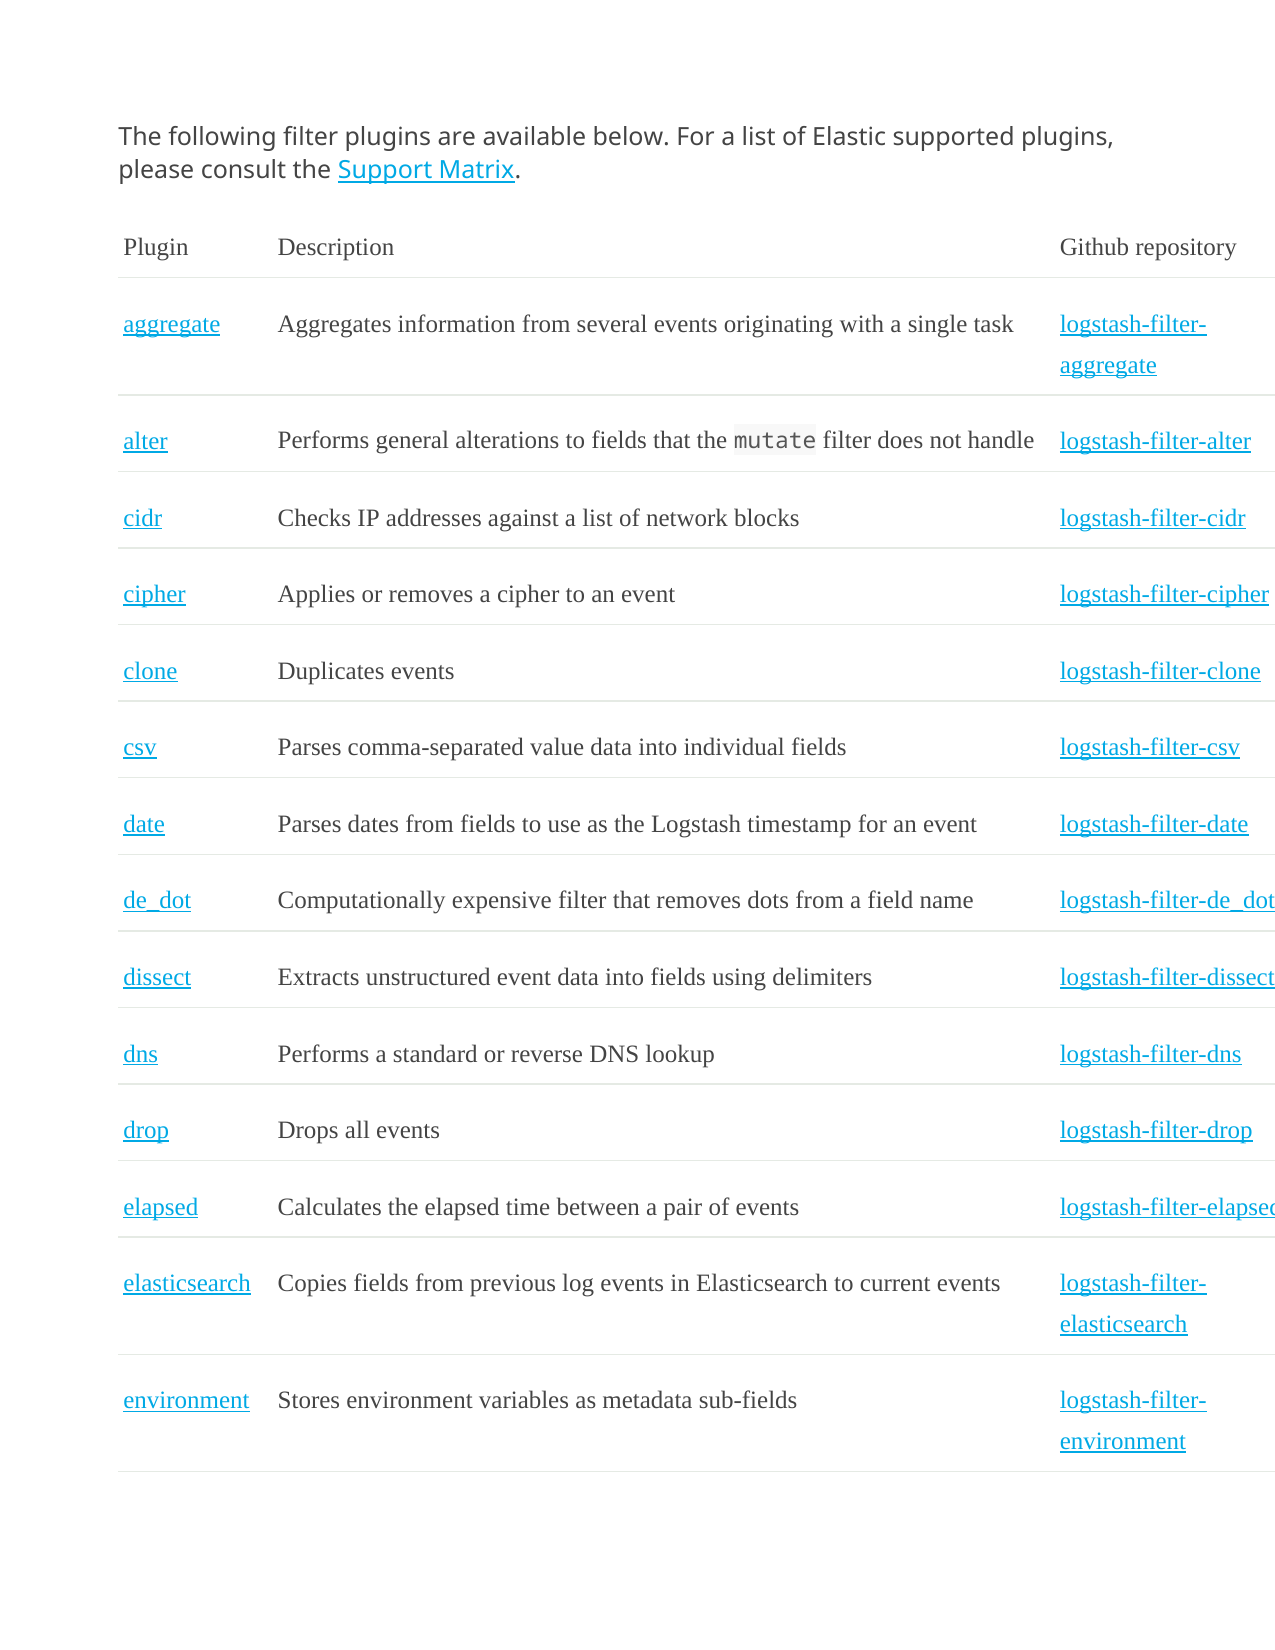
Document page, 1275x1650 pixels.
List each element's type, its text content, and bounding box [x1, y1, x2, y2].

table_cell logstash-filter-elapsed [1055, 1161, 1275, 1236]
table_cell elapsed [118, 1161, 272, 1236]
table_cell logstash-filter-date [1055, 778, 1275, 853]
table_cell Duplicates events [273, 625, 1054, 700]
table_cell Extracts unstructured event data into fields using delimiters [273, 932, 1054, 1007]
table_cell Drops all events [273, 1085, 1054, 1160]
table_cell Aggregates information from several events originating with a single task [273, 278, 1054, 394]
table_cell elasticsearch [118, 1238, 272, 1353]
table_cell dns [118, 1008, 272, 1083]
table_cell logstash-filter-cidr [1055, 472, 1275, 547]
table_cell Computationally expensive filter that removes dots from a field name [273, 855, 1054, 930]
table_cell Performs a standard or reverse DNS lookup [273, 1008, 1054, 1083]
table_cell clone [118, 625, 272, 700]
table_cell logstash-filter-clone [1055, 625, 1275, 700]
table_cell aggregate [118, 278, 272, 394]
table_cell cidr [118, 472, 272, 547]
table_cell Applies or removes a cipher to an event [273, 549, 1054, 624]
table_cell drop [118, 1085, 272, 1160]
table_cell logstash-filter-csv [1055, 702, 1275, 777]
table_cell logstash-filter-alter [1055, 396, 1275, 471]
table_cell Performs general alterations to fields that the mutate filter does not handle [273, 396, 1054, 471]
table_cell logstash-filter-de_dot [1055, 855, 1275, 930]
table_cell logstash-filter-environment [1055, 1355, 1275, 1471]
table_cell environment [118, 1355, 272, 1471]
table_cell Calculates the elapsed time between a pair of events [273, 1161, 1054, 1236]
table_cell logstash-filter-dns [1055, 1008, 1275, 1083]
table_cell logstash-filter-elasticsearch [1055, 1238, 1275, 1353]
table_cell logstash-filter-aggregate [1055, 278, 1275, 394]
table_cell logstash-filter-drop [1055, 1085, 1275, 1160]
table_cell Copies fields from previous log events in Elasticsearch to current events [273, 1238, 1054, 1353]
table_cell logstash-filter-dissect [1055, 932, 1275, 1007]
table_cell date [118, 778, 272, 853]
table_cell csv [118, 702, 272, 777]
table_header Plugin [118, 202, 272, 277]
table_cell Stores environment variables as metadata sub-fields [273, 1355, 1054, 1471]
table_header Description [273, 202, 1054, 277]
table_cell logstash-filter-cipher [1055, 549, 1275, 624]
table_cell de_dot [118, 855, 272, 930]
table_header Github repository [1055, 202, 1275, 277]
table_cell Parses comma-separated value data into individual fields [273, 702, 1054, 777]
text The following filter plugins are available below. For a list of Elastic supported plugins, please consult the Support Matrix. [118, 118, 1157, 186]
table_cell alter [118, 396, 272, 471]
table_cell cipher [118, 549, 272, 624]
table_cell dissect [118, 932, 272, 1007]
table_cell Checks IP addresses against a list of network blocks [273, 472, 1054, 547]
table_cell Parses dates from fields to use as the Logstash timestamp for an event [273, 778, 1054, 853]
